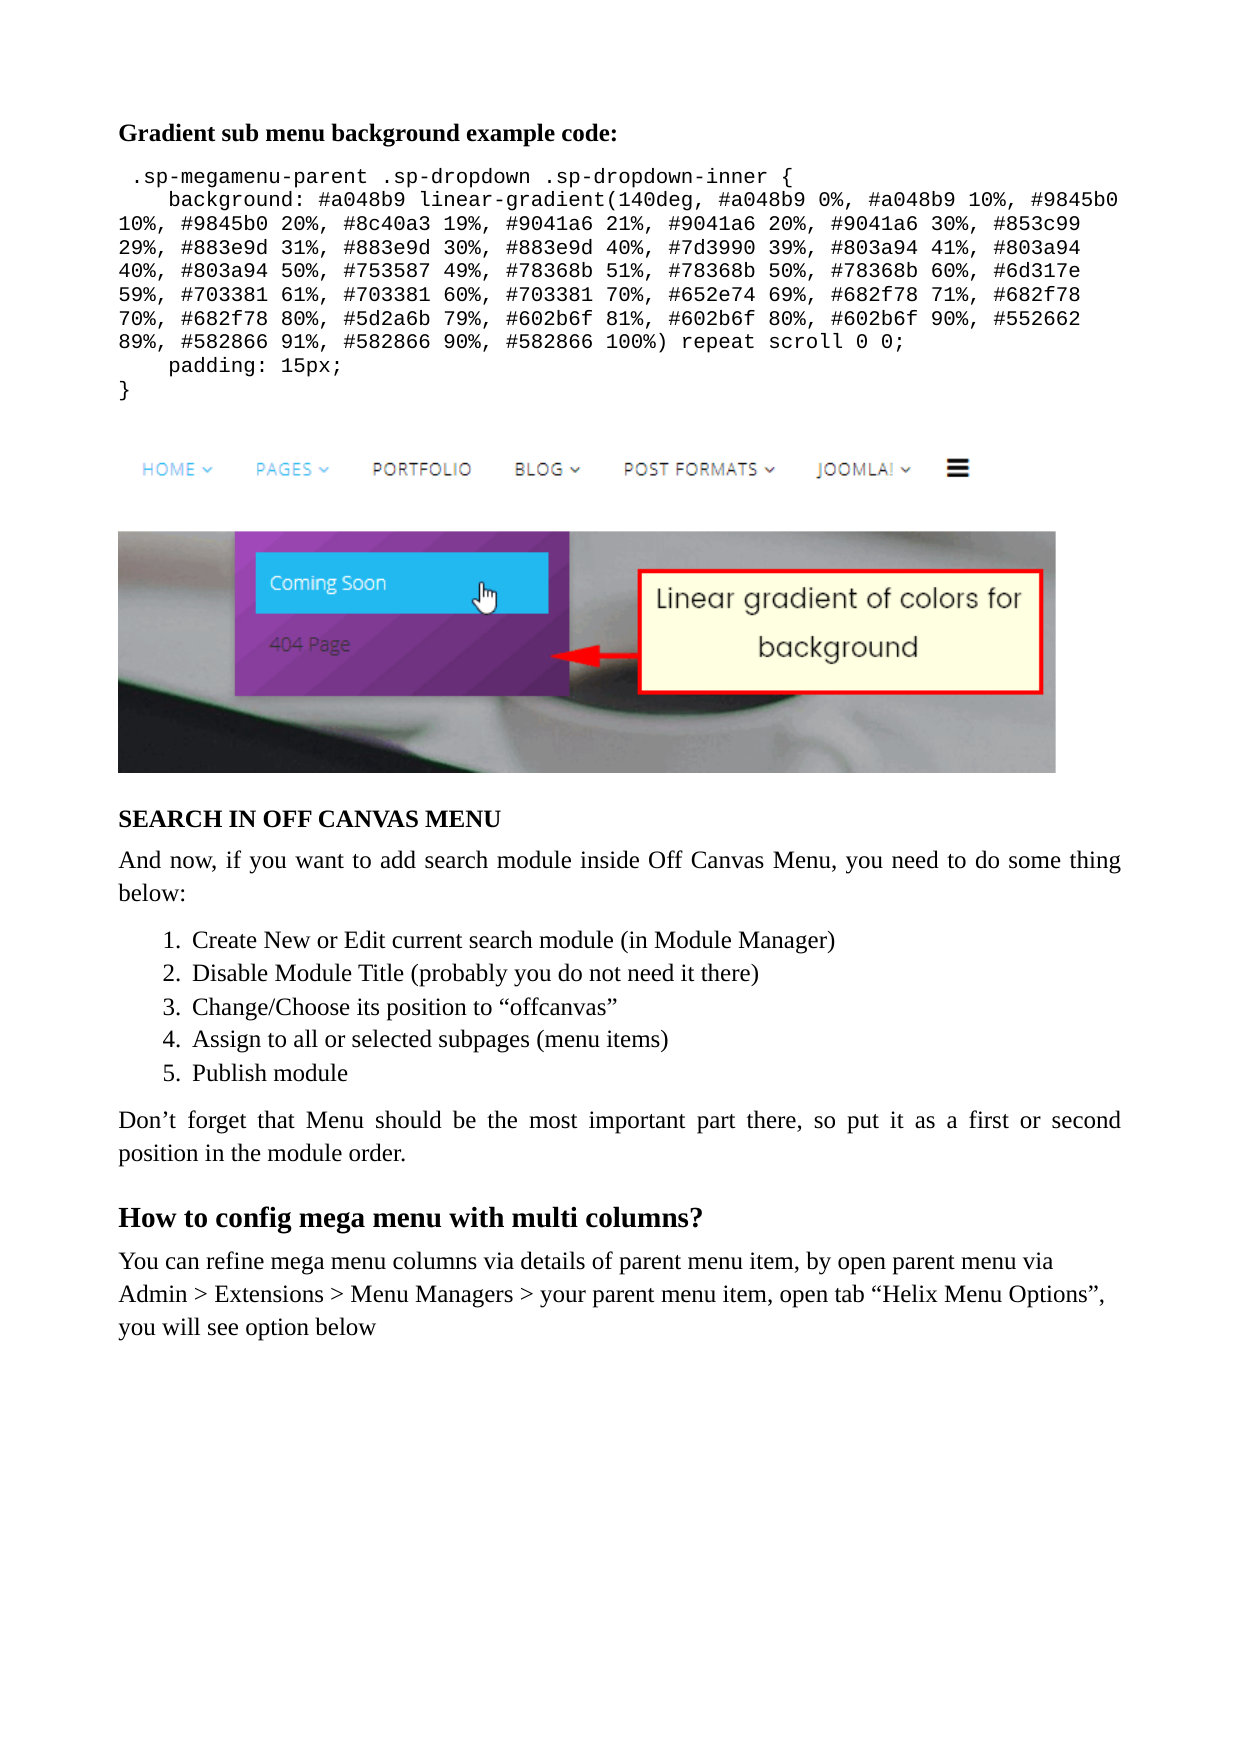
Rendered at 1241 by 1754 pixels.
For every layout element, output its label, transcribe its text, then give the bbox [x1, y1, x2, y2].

text background: #a048b9 linear-gradient(140deg, #a048b9 0%, #a048b9 10%, #9845b0 10%, #9845b0 20%, #8c40a3 19%, #9041a6 21%, #9041a6 20%, #9041a6 30%, #853c99 29%, #883e9d 31%, #883e9d 30%, #883e9d 40%, #7d3990 39%, #803a94 41%, #803a94 40%, #803a94 50%, #753587 49%, #78368b 51%, #78368b 50%, #78368b 60%, #6d317e 59%, #703381 61%, #703381 60%, #703381 70%, #652e74 69%, #682f78 71%, #682f78 70%, #682f78 80%, #5d2a6b 79%, #602b6f 81%, #602b6f 80%, #602b6f 90%, #552662 89%, #582866 91%, #582866 90%, #582866 100%) repeat scroll 0 0; [118, 189, 1122, 355]
picture [118, 431, 1056, 773]
text Gradient sub menu background example code: [118, 118, 1122, 147]
list Assign to all or selected subpages (menu items) [162, 1024, 1122, 1053]
text } [118, 378, 1122, 402]
text padding: 15px; [118, 355, 1122, 378]
list Disable Module Title (probably you do not need it there) [162, 958, 1122, 987]
text You can refine mega menu columns via details of parent menu item, by open parent menu via Admin > Extensions > Menu Managers > your parent menu item, open tab “Helix Menu Options”, you will see option below [118, 1246, 1122, 1341]
text .sp-megamenu-parent .sp-dropdown .sp-dropdown-inner { [118, 166, 1122, 189]
list Create New or Edit current search module (in Module Manager) [162, 926, 1122, 954]
list Publish module [162, 1058, 1122, 1086]
text Don’t forget that Menu should be the most important part there, so put it as a first or second position in the module order. [118, 1105, 1122, 1167]
subtitle How to config mega menu with multi columns? [118, 1200, 1122, 1234]
subtitle SEARCH IN OFF CANVAS MENU [118, 804, 1122, 832]
list Change/Choose its position to “offcanvas” [162, 992, 1122, 1020]
text And now, if you want to add search module inside Off Canvas Menu, you need to do some thing below: [118, 845, 1122, 907]
